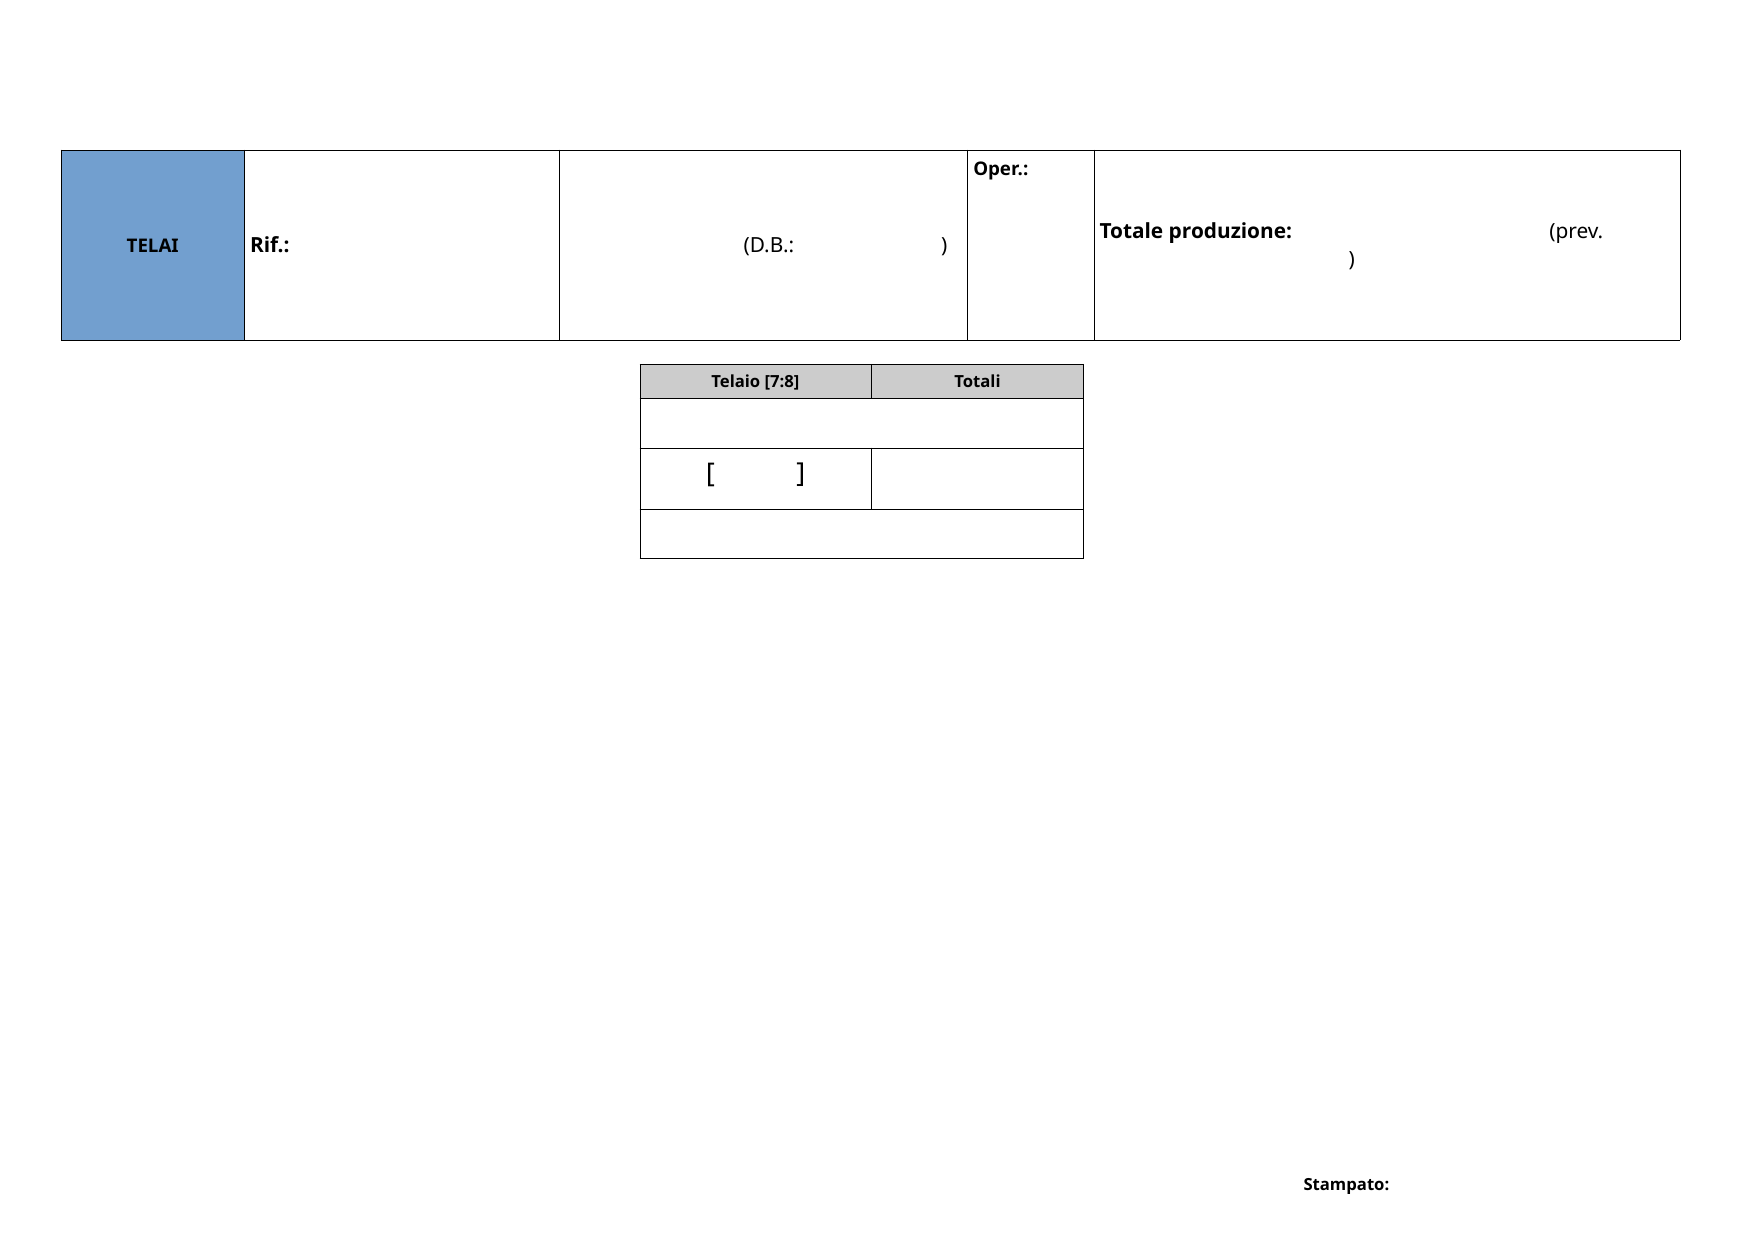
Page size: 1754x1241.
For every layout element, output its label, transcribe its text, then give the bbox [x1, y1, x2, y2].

table_cell <int(total)> [872, 449, 1083, 508]
table_cell <for each="(code, total) in get_frames().iteritems()"> [641, 399, 1083, 448]
table_header Totali [872, 365, 1083, 398]
text <if test="o.id != objects[-1].id"> [61, 587, 1680, 615]
table_cell [<code>] [641, 449, 871, 508]
text </if> [61, 558, 1680, 587]
table_cell </for> [641, 510, 1083, 558]
table_header Telaio [7:8] [641, 365, 871, 398]
table_header Oper.: <o.lavoration_ids[0].workers if len(o.lavoration_ids) >0 else ""> [968, 151, 1094, 340]
text </if> [61, 64, 1680, 93]
table_header Rif.: <o.name> [245, 151, 559, 340]
table_header TELAI [62, 151, 244, 340]
table_header Totale produzione: <formatLang(o.product_qty)> (prev. <formatLang(o.forecast_qty)>) [1095, 151, 1680, 340]
table_header <o.product_id.name> (D.B.: <o.bom_id.name>) [560, 151, 967, 340]
text <if test="data.get('wizard_show_frame',True)"> [61, 93, 1680, 121]
